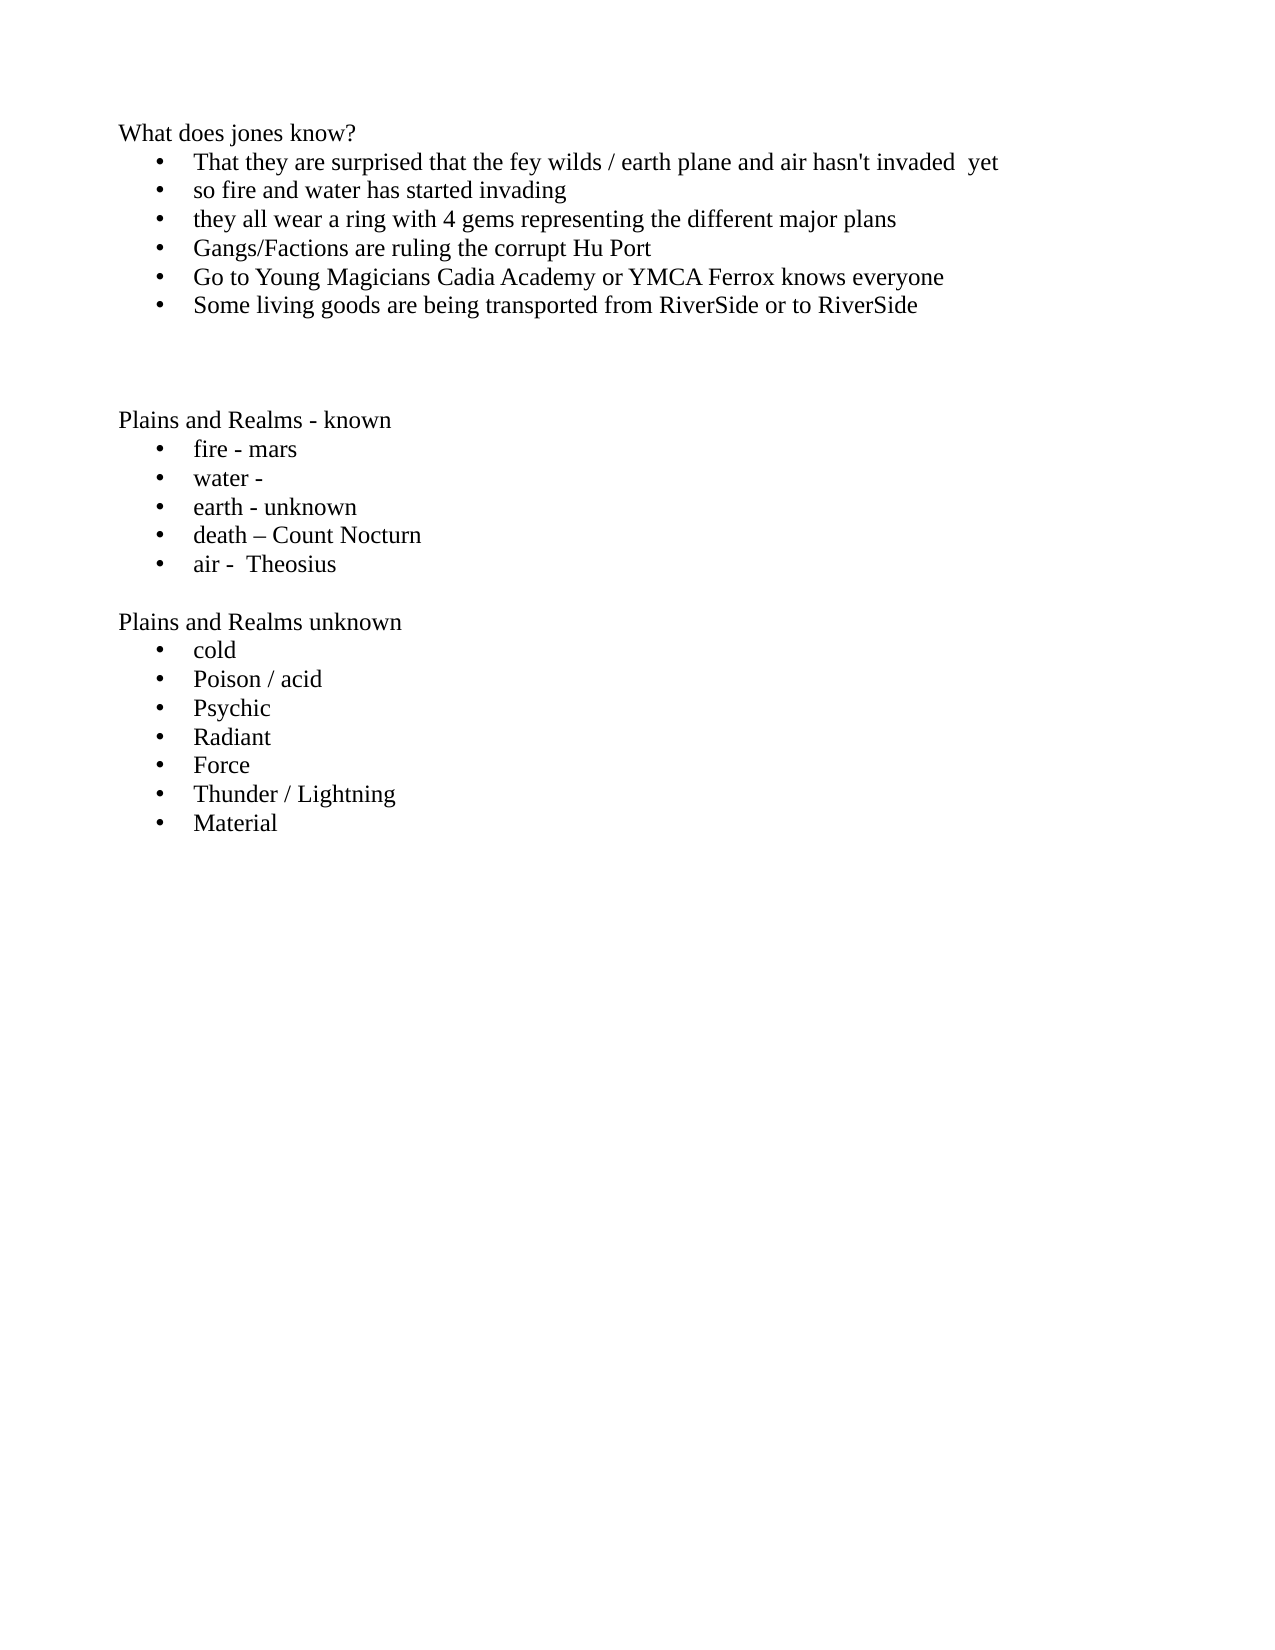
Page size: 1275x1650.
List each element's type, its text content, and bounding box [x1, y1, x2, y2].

list earth - unknown [156, 492, 1157, 521]
list Thunder / Lightning [156, 779, 1157, 808]
text Plains and Realms - known [118, 406, 1157, 434]
text What does jones know? [118, 118, 1157, 147]
list so fire and water has started invading [156, 176, 1157, 204]
list fire - mars [156, 434, 1157, 463]
list Gangs/Factions are ruling the corrupt Hu Port [156, 233, 1157, 262]
list Material [156, 808, 1157, 837]
list they all wear a ring with 4 gems representing the different major plans [156, 204, 1157, 233]
list water - [156, 463, 1157, 492]
list That they are surprised that the fey wilds / earth plane and air hasn't invaded yet [156, 147, 1157, 176]
list Poison / acid [156, 664, 1157, 693]
list Radiant [156, 722, 1157, 751]
list cold [156, 636, 1157, 664]
list Some living goods are being transported from RiverSide or to RiverSide [156, 291, 1157, 319]
list air - Theosius [156, 549, 1157, 578]
list Force [156, 751, 1157, 779]
text Plains and Realms unknown [118, 607, 1157, 636]
list Psychic [156, 693, 1157, 722]
list death – Count Nocturn [156, 521, 1157, 549]
list Go to Young Magicians Cadia Academy or YMCA Ferrox knows everyone [156, 262, 1157, 291]
